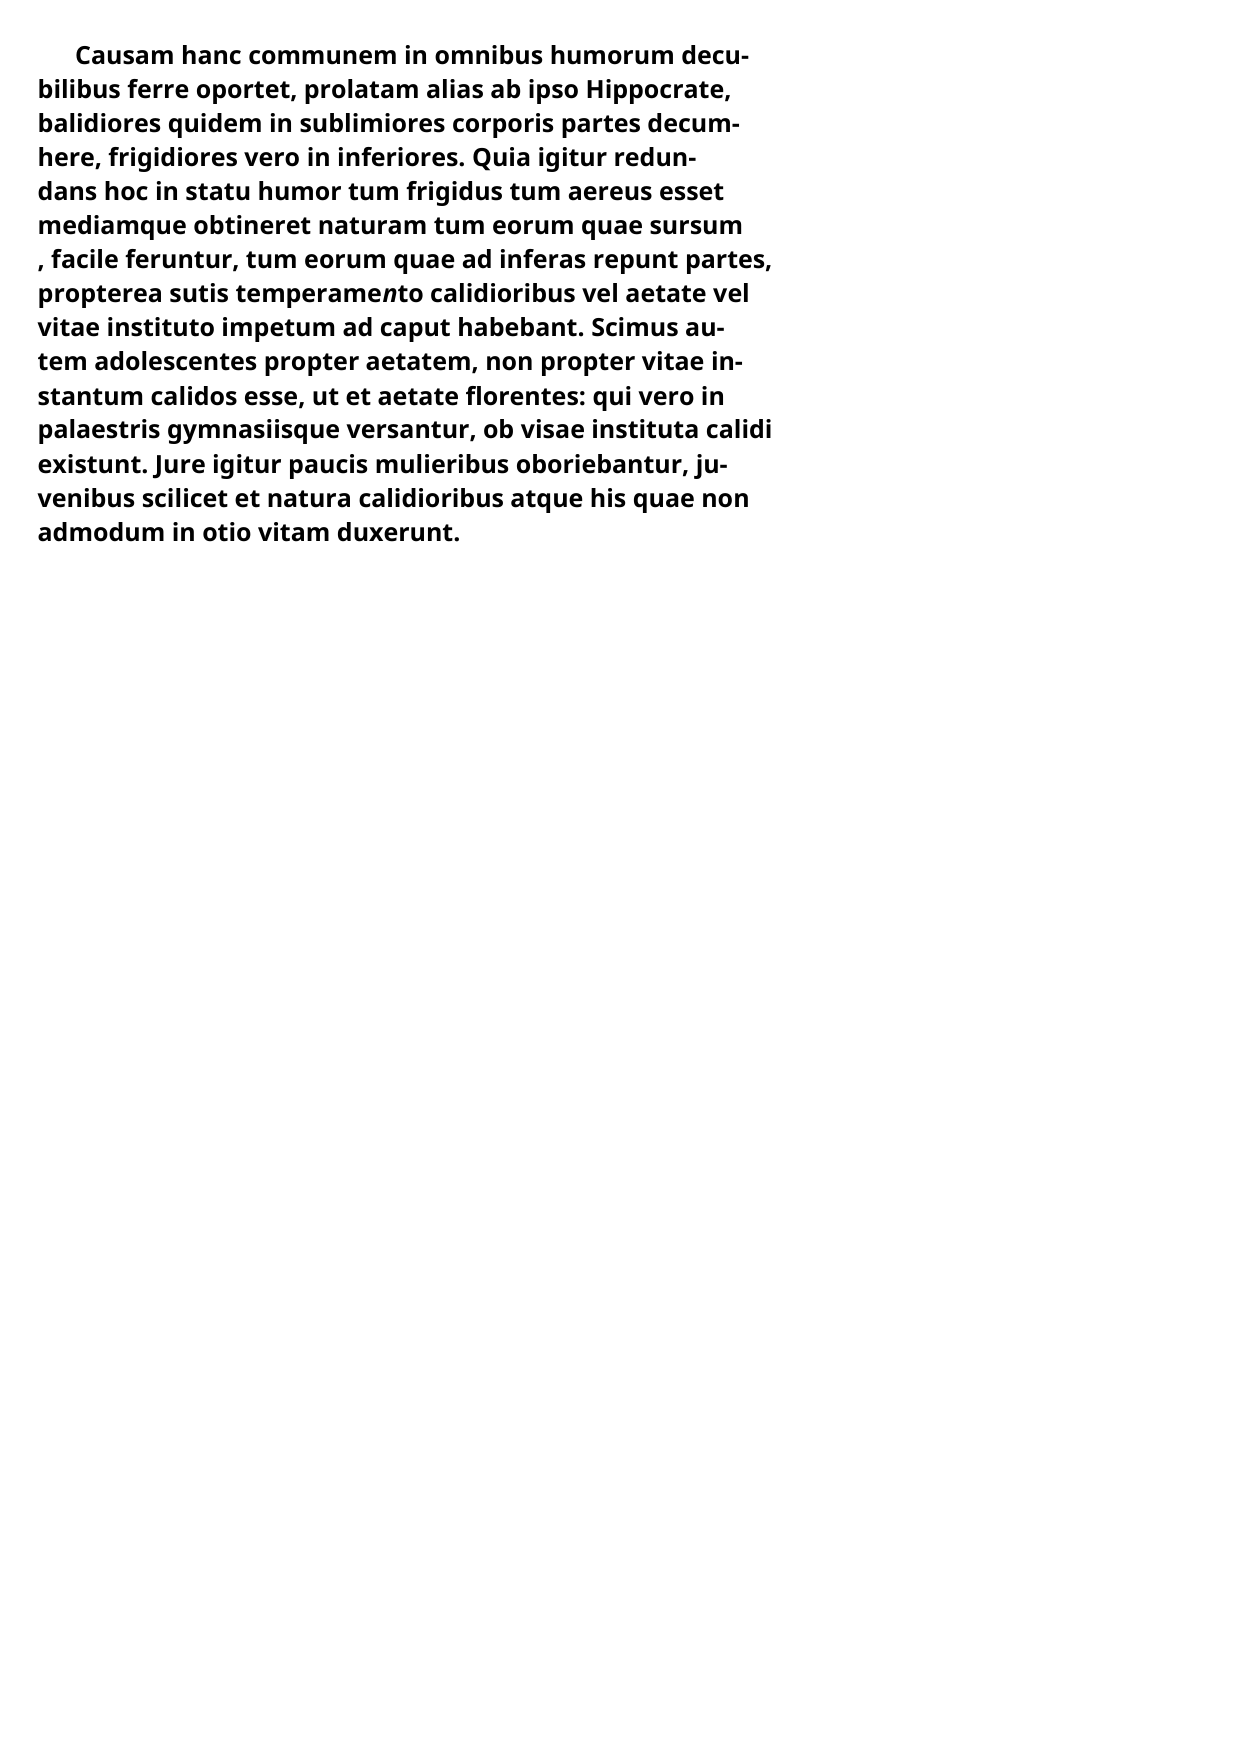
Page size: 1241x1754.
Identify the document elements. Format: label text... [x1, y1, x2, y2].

text Causam hanc communem in omnibus humorum decu- bilibus ferre oportet, prolatam alias ab ipso Hippocrate, balidiores quidem in sublimiores corporis partes decum- here, frigidiores vero in inferiores. Quia igitur redun- dans hoc in statu humor tum frigidus tum aereus esset mediamque obtineret naturam tum eorum quae sursum , facile feruntur, tum eorum quae ad inferas repunt partes, propterea sutis temperamento calidioribus vel aetate vel vitae instituto impetum ad caput habebant. Scimus au- tem adolescentes propter aetatem, non propter vitae in- stantum calidos esse, ut et aetate florentes: qui vero in palaestris gymnasiisque versantur, ob visae instituta calidi existunt. Jure igitur paucis mulieribus oboriebantur, ju- venibus scilicet et natura calidioribus atque his quae non admodum in otio vitam duxerunt. [37, 37, 1203, 548]
